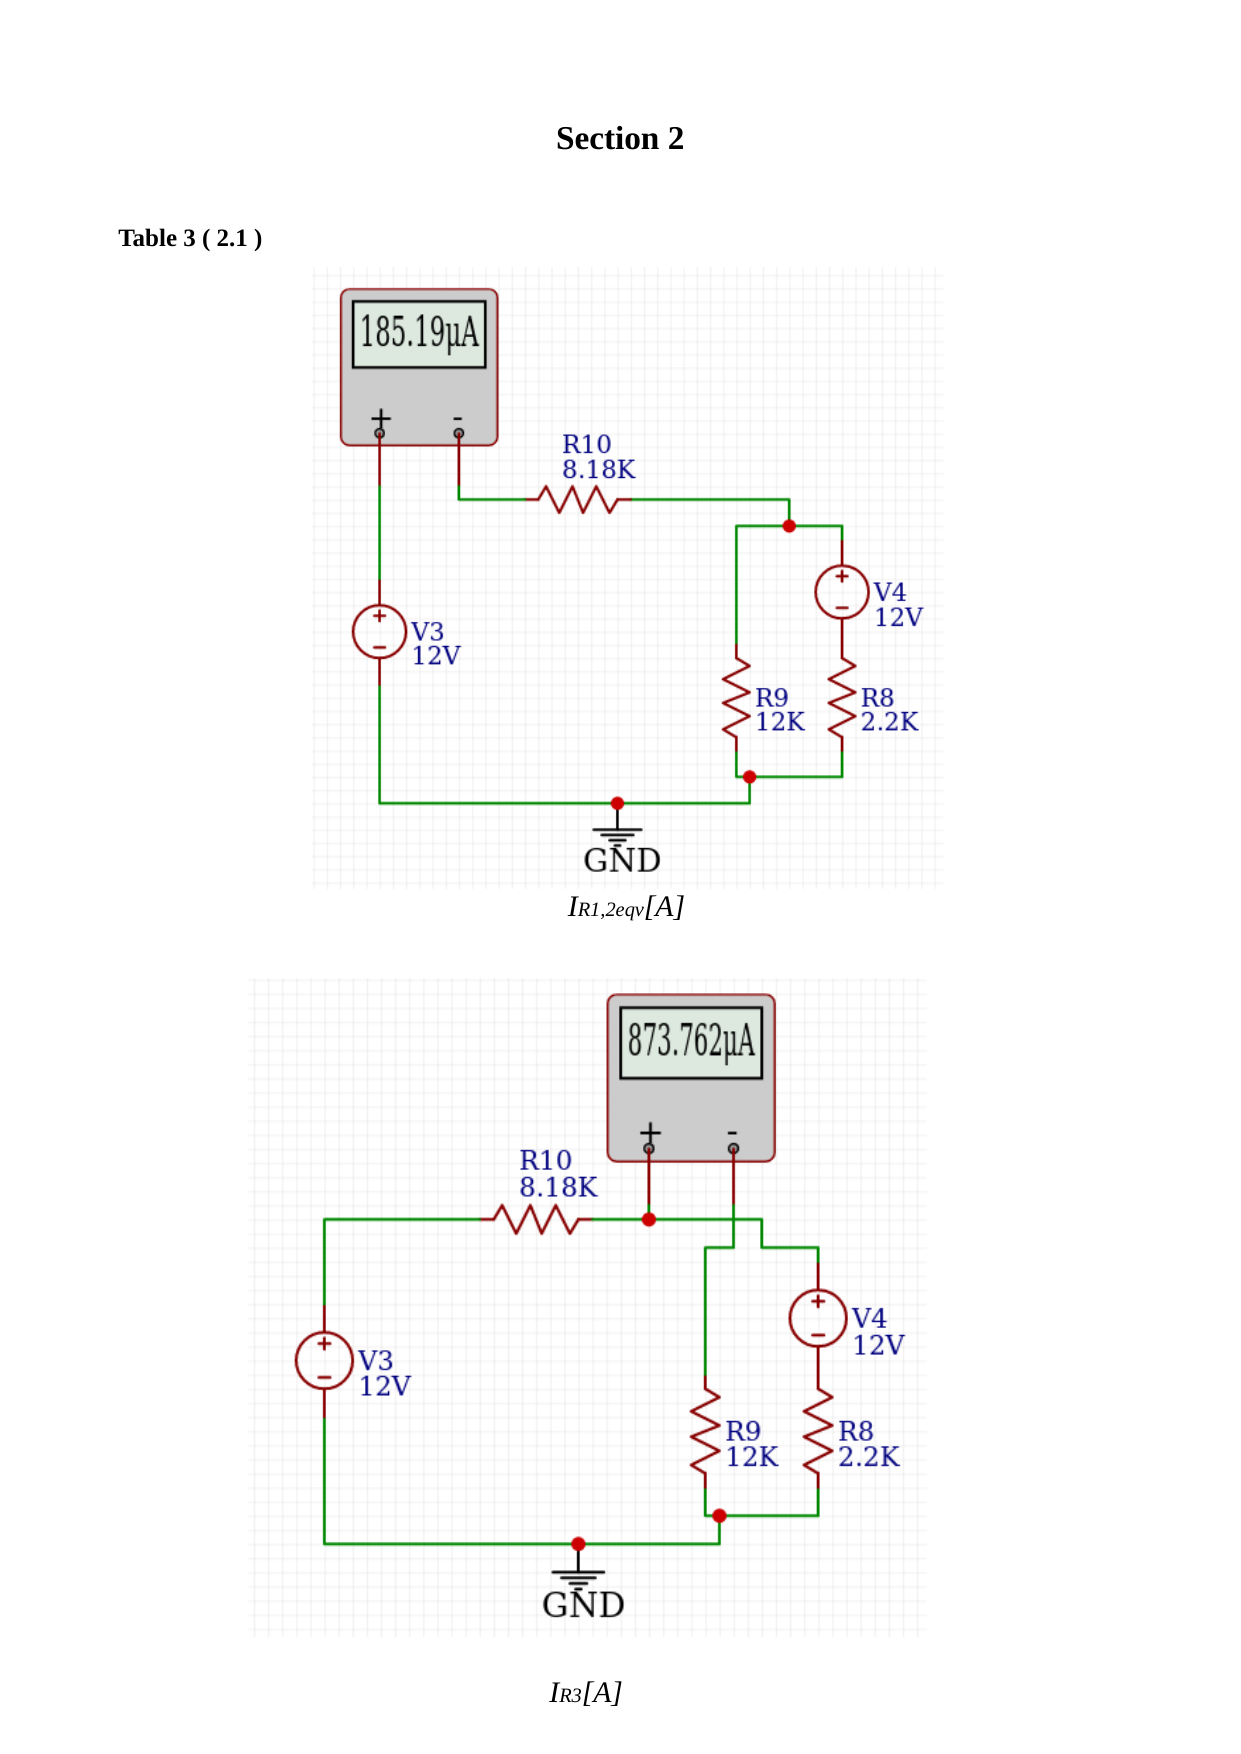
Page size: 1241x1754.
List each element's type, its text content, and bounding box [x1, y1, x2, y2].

picture [247, 978, 927, 1637]
text Table 3 ( 2.1 ) [118, 223, 1122, 252]
text Section 2 [118, 118, 1122, 156]
picture [311, 267, 944, 889]
text IR3[A] [248, 1637, 927, 1708]
text IR1,2eqv[A] [284, 268, 971, 923]
